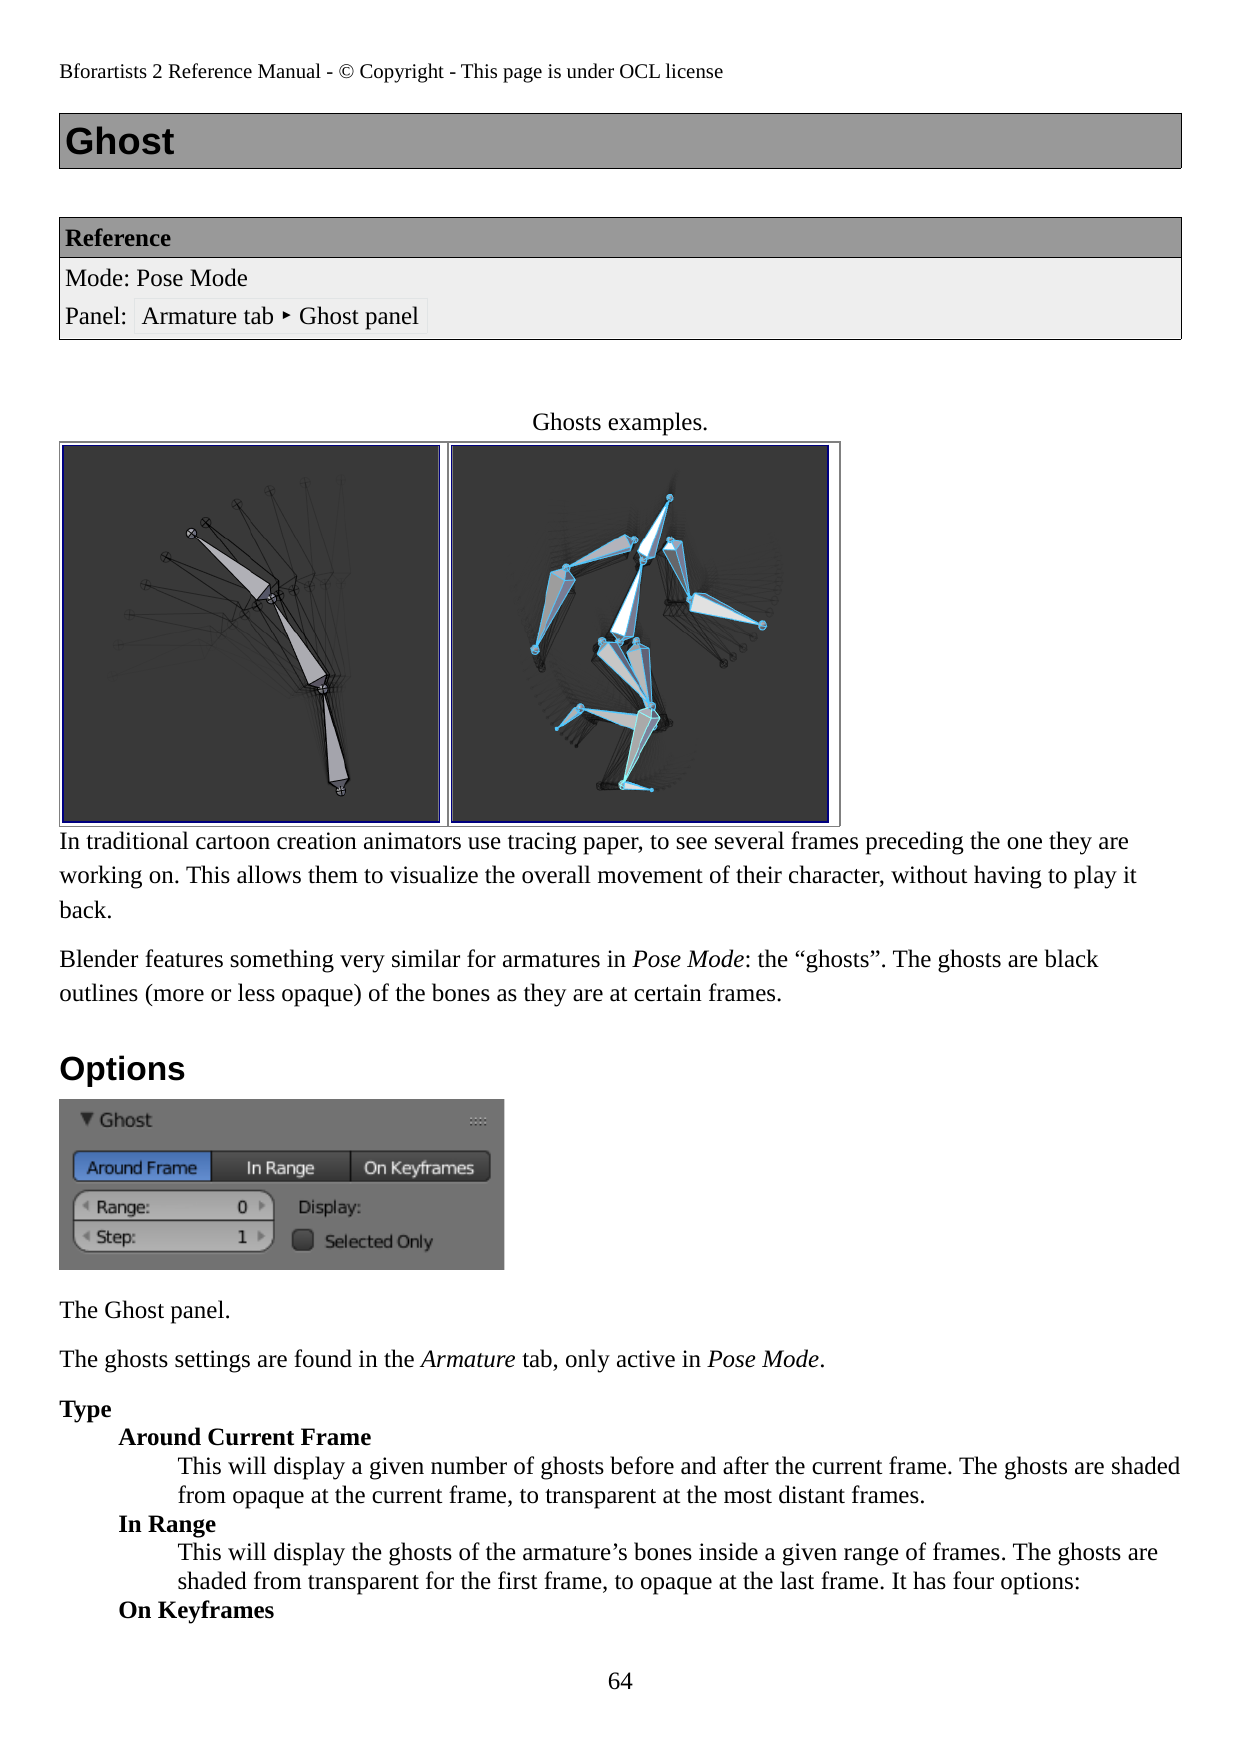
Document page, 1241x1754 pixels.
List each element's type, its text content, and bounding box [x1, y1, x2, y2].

picture [59, 1099, 505, 1270]
subtitle On Keyframes [118, 1595, 1181, 1624]
text Ghosts examples. [59, 407, 1181, 435]
text Blender features something very similar for armatures in Pose Mode: the “ghosts”. The ghosts are black outlines (more or less opaque) of the bones as they are at certain frames. [59, 944, 1181, 1007]
table_header Reference [60, 218, 1181, 257]
text The ghosts settings are found in the Armature tab, only active in Pose Mode. [59, 1344, 1181, 1373]
table_header [60, 443, 447, 826]
list This will display the ghosts of the armature’s bones inside a given range of frames. The ghosts are shaded from transparent for the first frame, to opaque at the last frame. It has four options: [177, 1537, 1181, 1595]
subtitle Options [59, 1048, 1181, 1087]
subtitle Type [59, 1394, 1181, 1422]
subtitle In Range [118, 1509, 1181, 1537]
list This will display a given number of ghosts before and after the current frame. The ghosts are shaded from opaque at the current frame, to transparent at the most distant frames. [177, 1451, 1181, 1509]
table_cell Mode: Pose Mode Panel: Armature tab ‣ Ghost panel [60, 258, 1181, 338]
table_header [449, 443, 839, 826]
table_header Ghost [60, 114, 1181, 168]
subtitle Around Current Frame [118, 1422, 1181, 1451]
text The Ghost panel. [59, 1296, 1181, 1324]
text In traditional cartoon creation animators use tracing paper, to see several frames preceding the one they are working on. This allows them to visualize the overall movement of their character, without having to play it back. [59, 826, 1181, 924]
picture [64, 446, 439, 821]
picture [452, 446, 827, 821]
